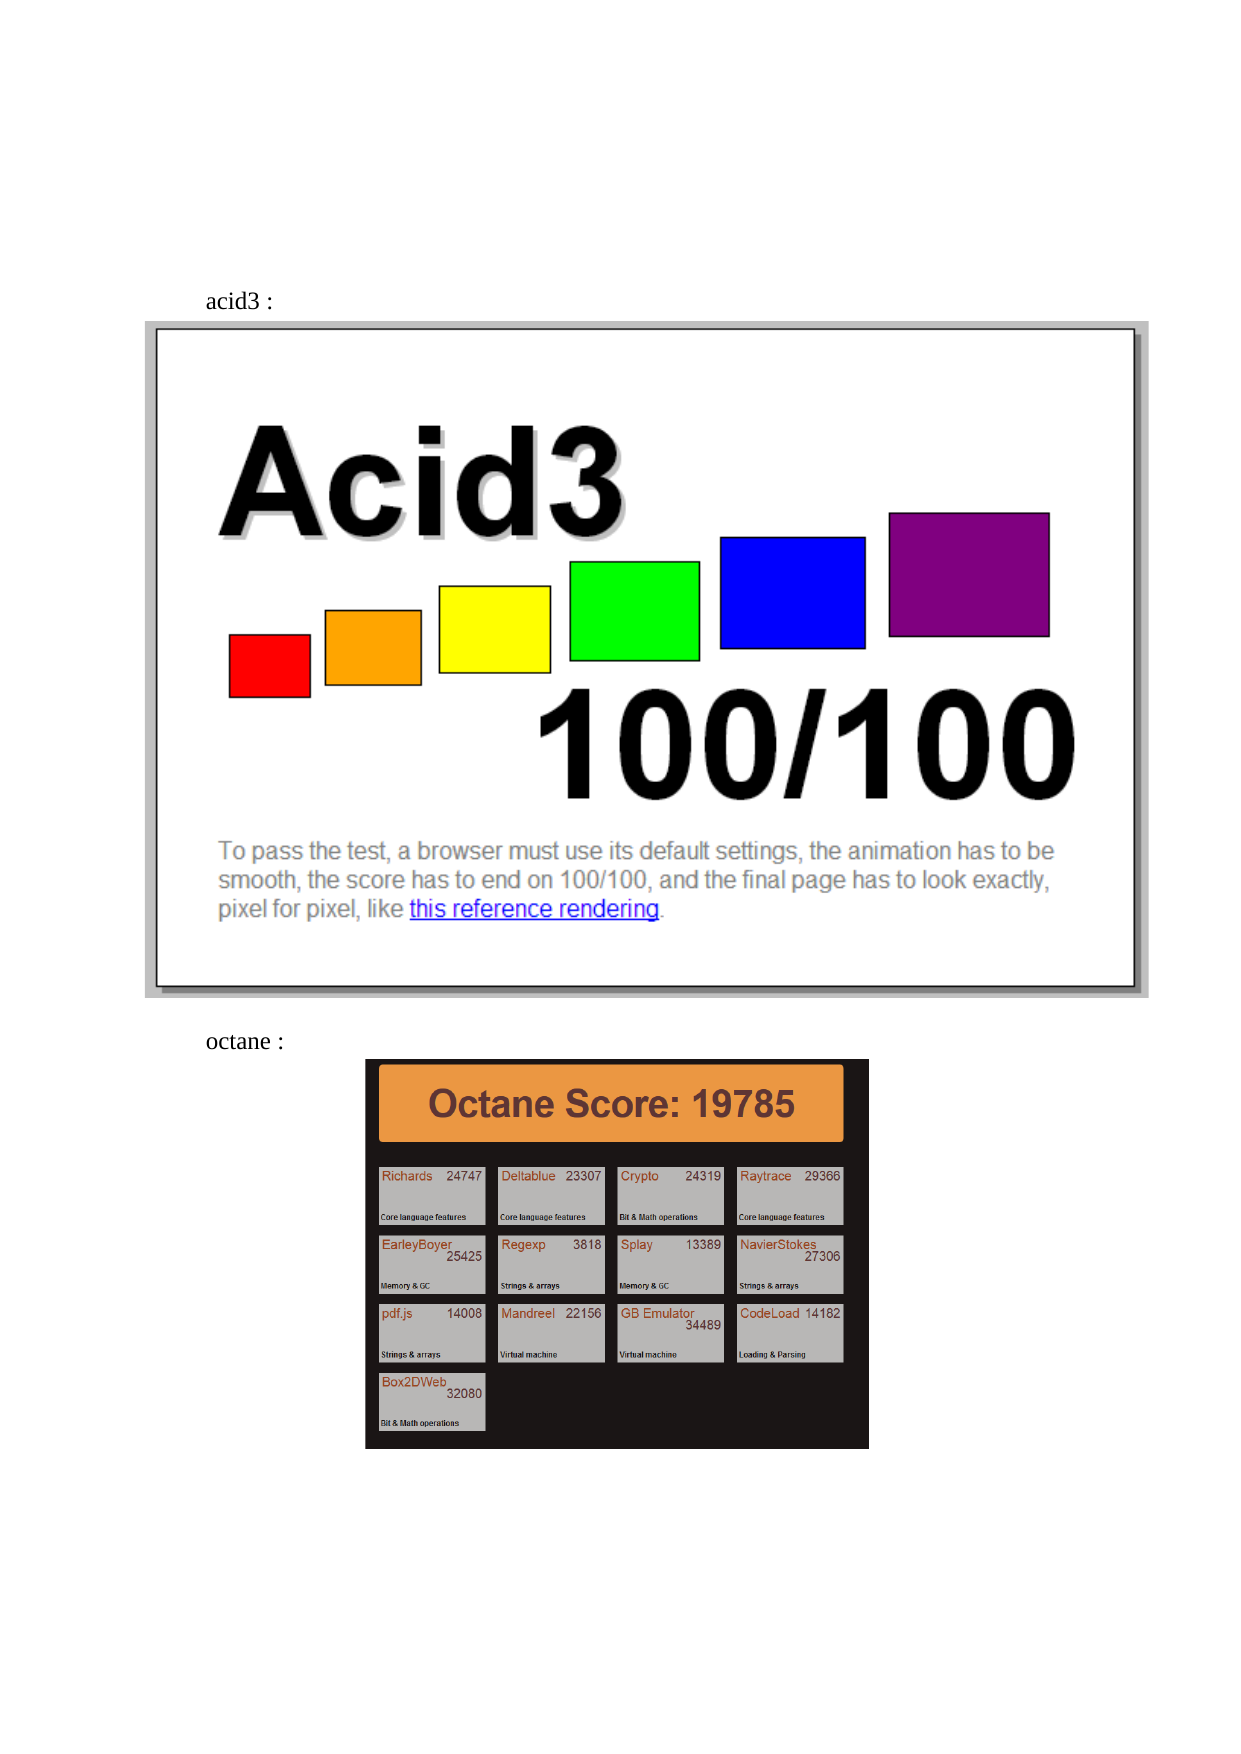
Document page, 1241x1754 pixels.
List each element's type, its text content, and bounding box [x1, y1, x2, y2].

picture [365, 1059, 869, 1449]
text octane : [118, 1026, 1122, 1055]
picture [144, 321, 1149, 998]
text acid3 : [118, 286, 1122, 314]
